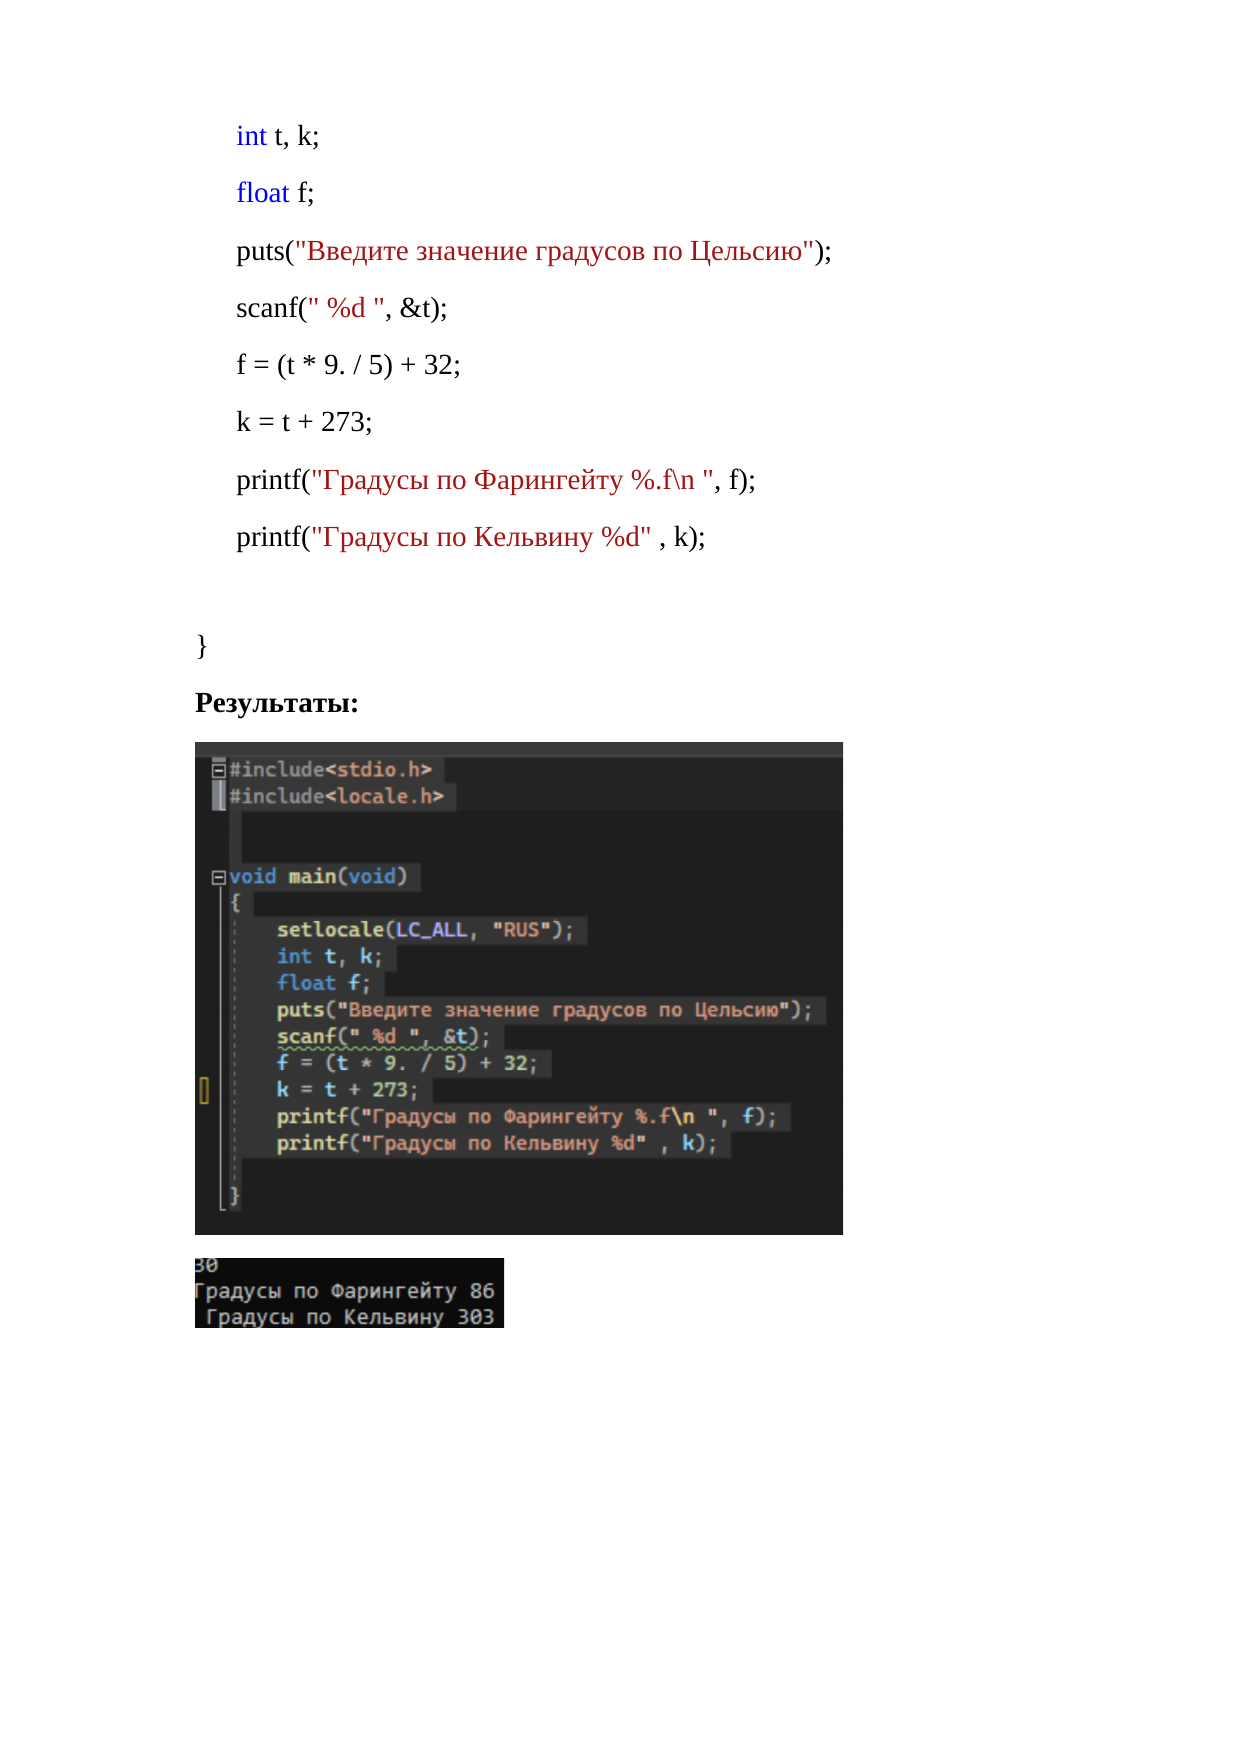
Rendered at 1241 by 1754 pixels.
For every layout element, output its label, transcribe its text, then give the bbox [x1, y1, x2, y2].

text int t, k; [118, 118, 1122, 152]
text float f; [118, 175, 1122, 209]
text printf("Градусы по Фарингейту %.f\n ", f); [118, 462, 1122, 495]
text scanf(" %d ", &t); [118, 290, 1122, 323]
text f = (t * 9. / 5) + 32; [118, 347, 1122, 381]
text } [118, 628, 1122, 662]
text printf("Градусы по Кельвину %d" , k); [118, 519, 1122, 553]
text puts("Введите значение градусов по Цельсию"); [118, 233, 1122, 266]
text k = t + 273; [118, 404, 1122, 438]
text Результаты: [118, 686, 1122, 719]
